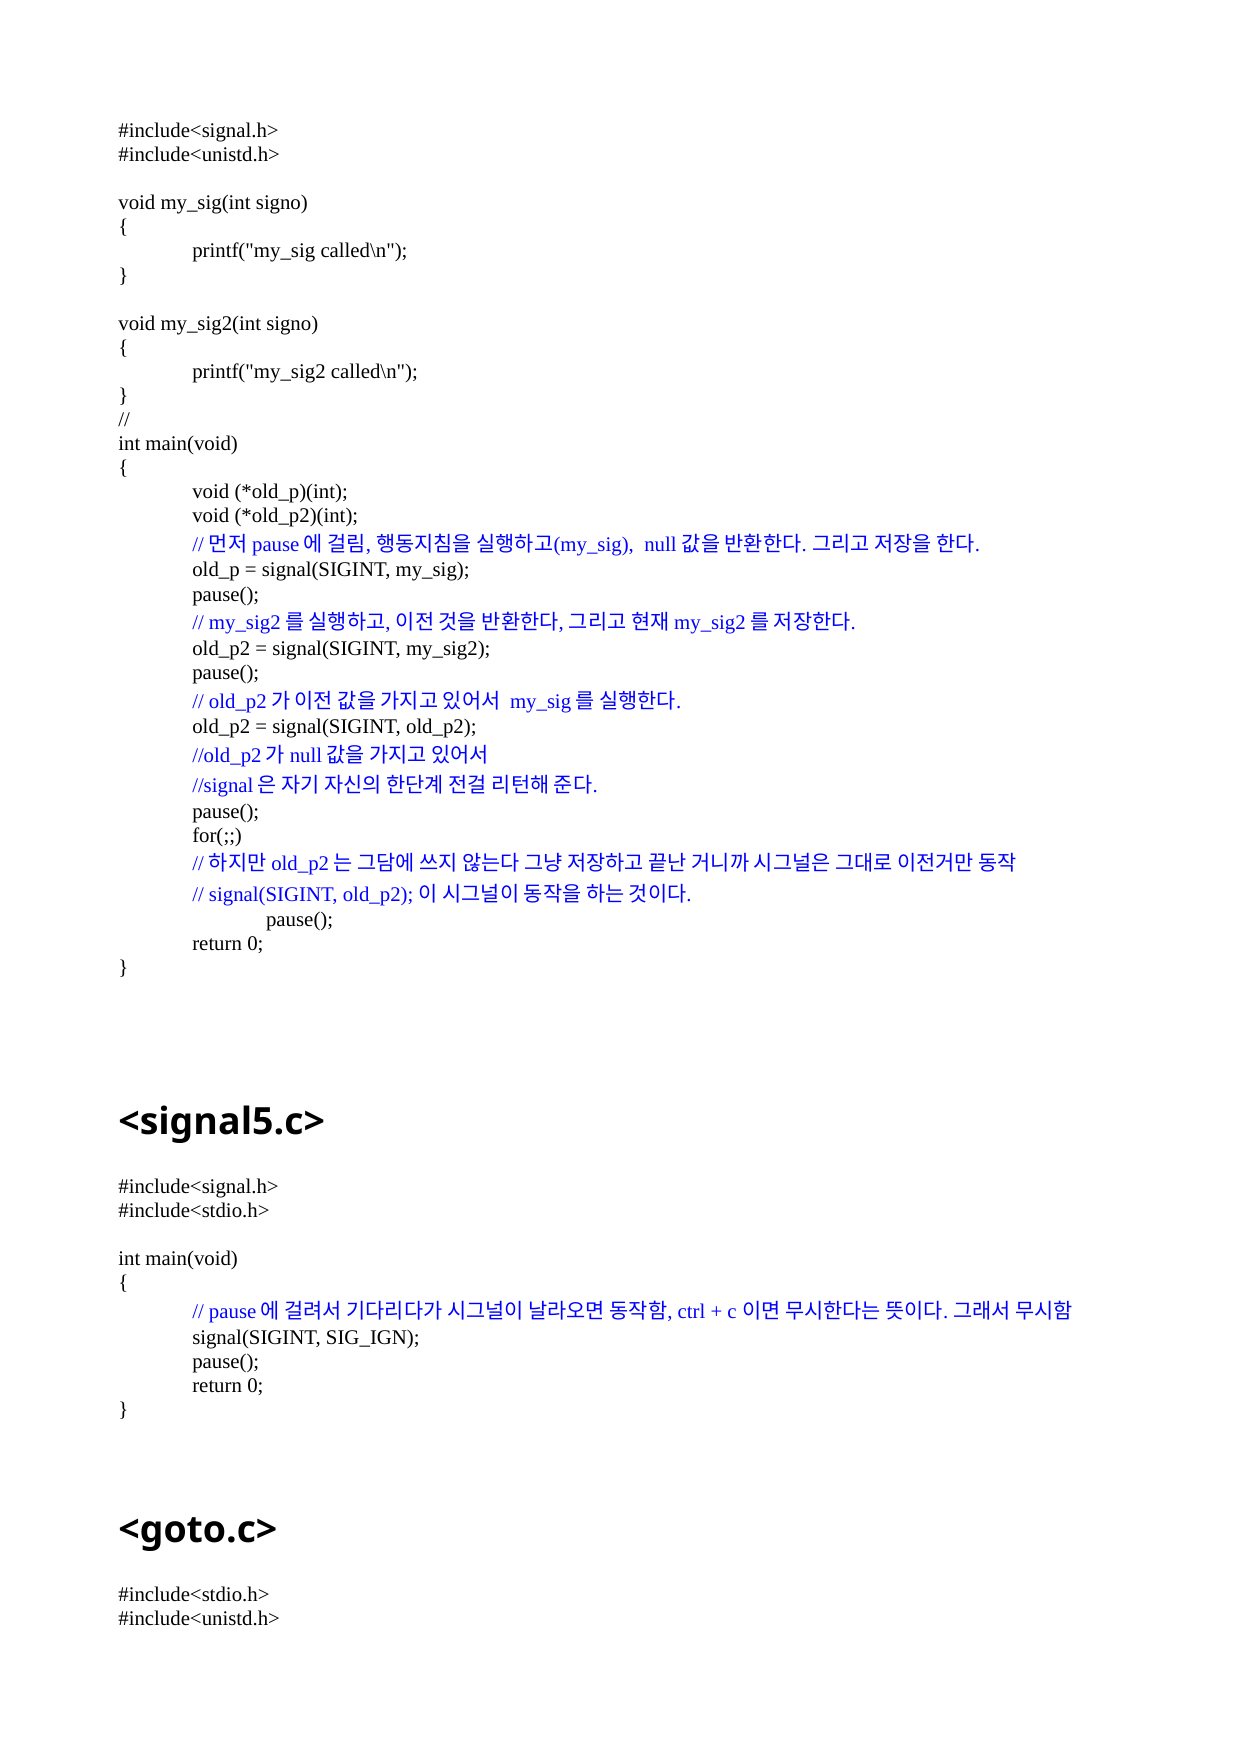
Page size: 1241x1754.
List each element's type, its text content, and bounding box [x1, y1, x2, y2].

text pause(); [118, 907, 1122, 931]
text // 하지만 old_p2는 그담에 쓰지 않는다 그냥 저장하고 끝난 거니까 시그널은 그대로 이전거만 동작 [118, 847, 1122, 877]
text return 0; [118, 931, 1122, 955]
text // my_sig2를 실행하고, 이전 것을 반환한다, 그리고 현재 my_sig2를 저장한다. [118, 606, 1122, 636]
text #include<unistd.h> [118, 142, 1122, 166]
text void my_sig(int signo) [118, 190, 1122, 214]
text //old_p2가 null값을 가지고 있어서 [118, 738, 1122, 768]
text { [118, 335, 1122, 359]
text { [118, 455, 1122, 479]
text //signal은 자기 자신의 한단계 전걸 리턴해 준다. [118, 768, 1122, 798]
text int main(void) [118, 431, 1122, 455]
text #include<unistd.h> [118, 1606, 1122, 1630]
text // old_p2가 이전 값을 가지고 있어서 my_sig를 실행한다. [118, 684, 1122, 714]
text return 0; [118, 1373, 1122, 1397]
text printf("my_sig called\n"); [118, 238, 1122, 262]
text // [118, 407, 1122, 431]
text signal(SIGINT, SIG_IGN); [118, 1324, 1122, 1349]
text #include<stdio.h> [118, 1198, 1122, 1222]
text old_p2 = signal(SIGINT, old_p2); [118, 714, 1122, 738]
text pause(); [118, 581, 1122, 606]
text #include<signal.h> [118, 118, 1122, 142]
text old_p = signal(SIGINT, my_sig); [118, 557, 1122, 581]
text } [118, 383, 1122, 407]
text } [118, 262, 1122, 287]
text { [118, 1270, 1122, 1294]
text int main(void) [118, 1246, 1122, 1270]
text <signal5.c> [118, 1094, 1122, 1145]
text { [118, 214, 1122, 238]
text // signal(SIGINT, old_p2); 이 시그널이 동작을 하는 것이다. [118, 877, 1122, 907]
text for(;;) [118, 823, 1122, 847]
text old_p2 = signal(SIGINT, my_sig2); [118, 636, 1122, 660]
text // 먼저 pause에 걸림, 행동지침을 실행하고(my_sig), null 값을 반환한다. 그리고 저장을 한다. [118, 527, 1122, 557]
text #include<stdio.h> [118, 1582, 1122, 1606]
text printf("my_sig2 called\n"); [118, 359, 1122, 383]
text pause(); [118, 660, 1122, 684]
text pause(); [118, 798, 1122, 823]
text // pause에 걸려서 기다리다가 시그널이 날라오면 동작함, ctrl + c 이면 무시한다는 뜻이다. 그래서 무시함 [118, 1294, 1122, 1324]
text pause(); [118, 1349, 1122, 1373]
text void my_sig2(int signo) [118, 311, 1122, 335]
text void (*old_p)(int); [118, 479, 1122, 503]
text } [118, 1397, 1122, 1421]
text #include<signal.h> [118, 1174, 1122, 1198]
text void (*old_p2)(int); [118, 503, 1122, 527]
text <goto.c> [118, 1502, 1122, 1553]
text } [118, 955, 1122, 979]
